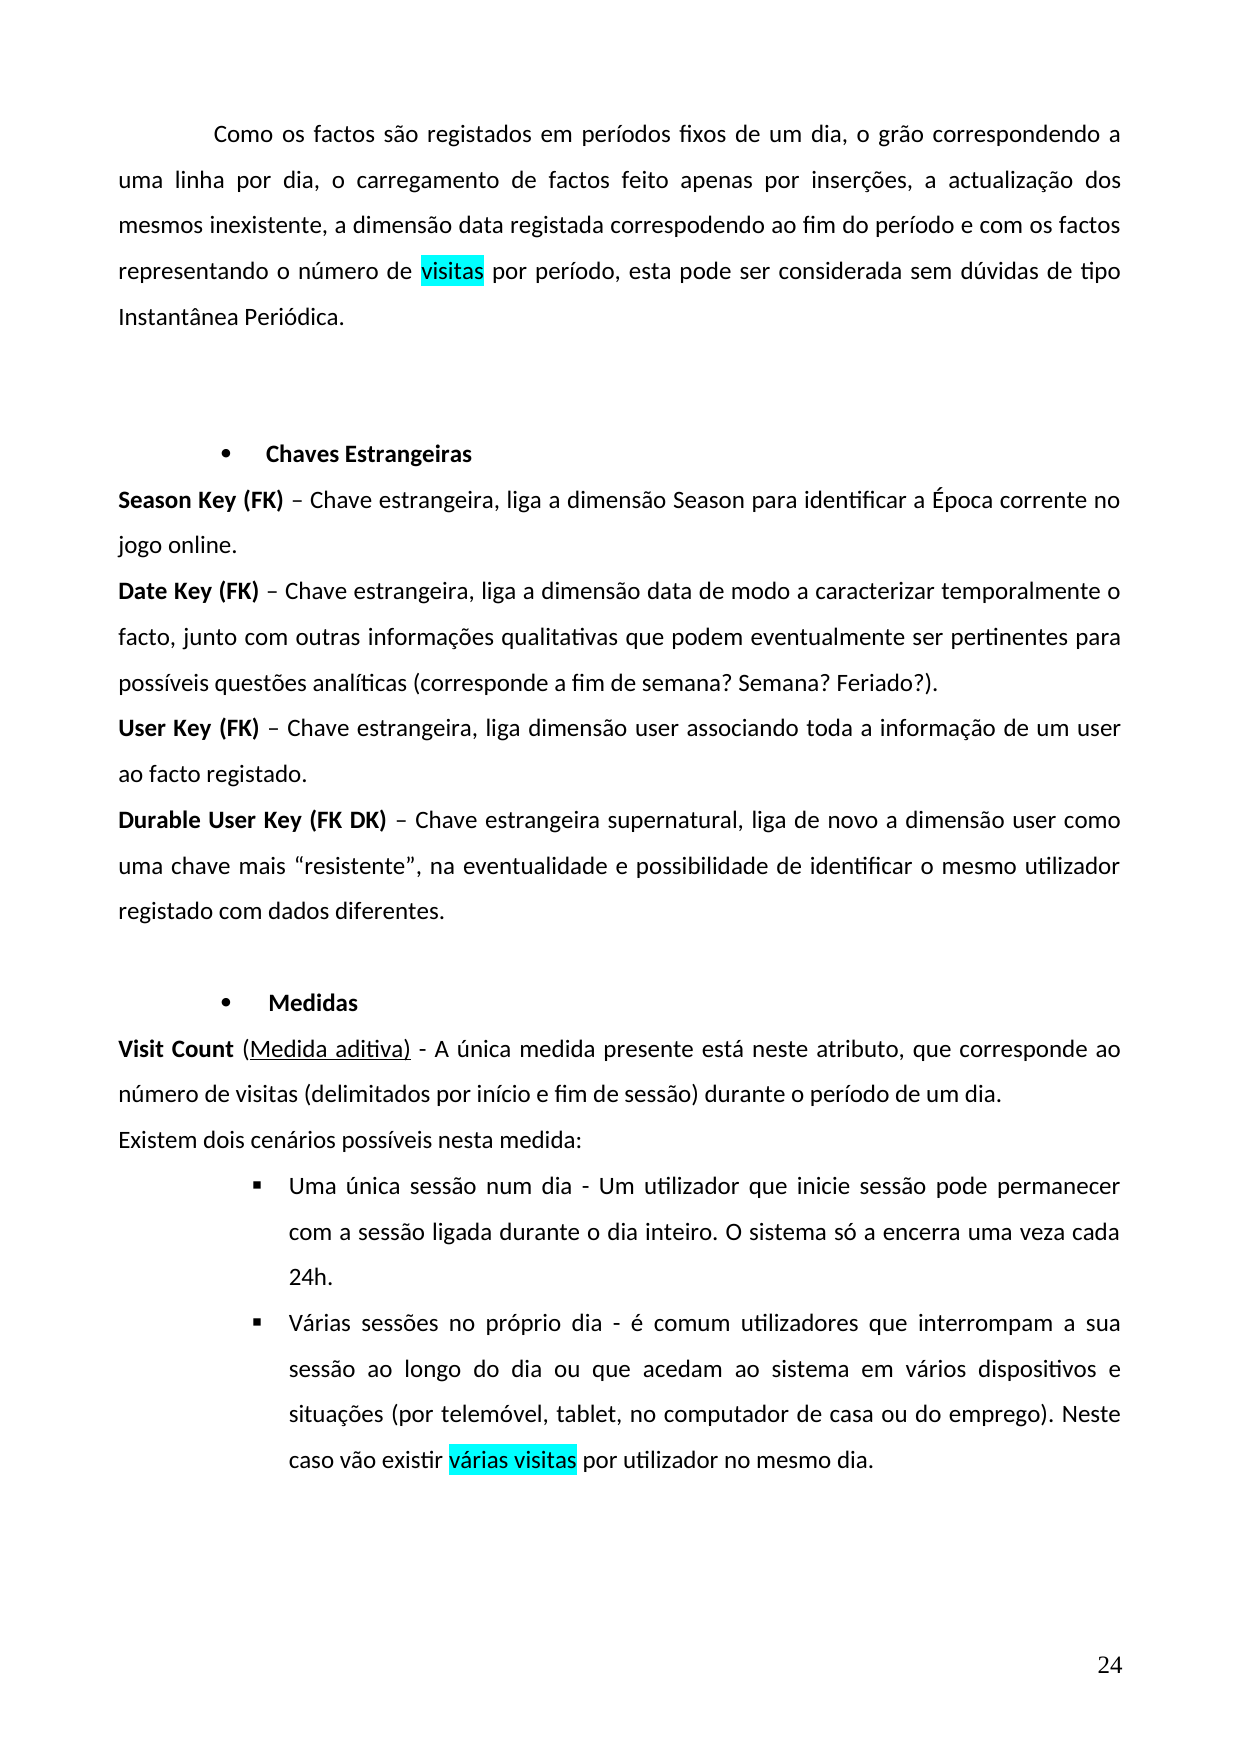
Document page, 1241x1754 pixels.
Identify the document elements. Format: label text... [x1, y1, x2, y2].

list Medidas [193, 987, 1122, 1017]
text Visit Count (Medida aditiva) - A única medida presente está neste atributo, que corresponde ao número de visitas (delimitados por início e fim de sessão) durante o período de um dia. [118, 1033, 1122, 1109]
list Uma única sessão num dia - Um utilizador que inicie sessão pode permanecer com a sessão ligada durante o dia inteiro. O sistema só a encerra uma veza cada 24h. [251, 1170, 1122, 1292]
text User Key (FK) – Chave estrangeira, liga dimensão user associando toda a informação de um user ao facto registado. [118, 713, 1122, 789]
text Date Key (FK) – Chave estrangeira, liga a dimensão data de modo a caracterizar temporalmente o facto, junto com outras informações qualitativas que podem eventualmente ser pertinentes para possíveis questões analíticas (corresponde a fim de semana? Semana? Feriado?). [118, 575, 1122, 697]
text Durable User Key (FK DK) – Chave estrangeira supernatural, liga de novo a dimensão user como uma chave mais “resistente”, na eventualidade e possibilidade de identificar o mesmo utilizador registado com dados diferentes. [118, 804, 1122, 926]
text Season Key (FK) – Chave estrangeira, liga a dimensão Season para identificar a Época corrente no jogo online. [118, 484, 1122, 560]
text Existem dois cenários possíveis nesta medida: [118, 1124, 1122, 1155]
text Como os factos são registados em períodos fixos de um dia, o grão correspondendo a uma linha por dia, o carregamento de factos feito apenas por inserções, a actualização dos mesmos inexistente, a dimensão data registada correspodendo ao fim do período e com os factos representando o número de visitas por período, esta pode ser considerada sem dúvidas de tipo Instantânea Periódica. [118, 118, 1122, 332]
list Várias sessões no próprio dia - é comum utilizadores que interrompam a sua sessão ao longo do dia ou que acedam ao sistema em vários dispositivos e situações (por telemóvel, tablet, no computador de casa ou do emprego). Neste caso vão existir várias visitas por utilizador no mesmo dia. [251, 1307, 1122, 1475]
list Chaves Estrangeiras [193, 438, 1122, 469]
